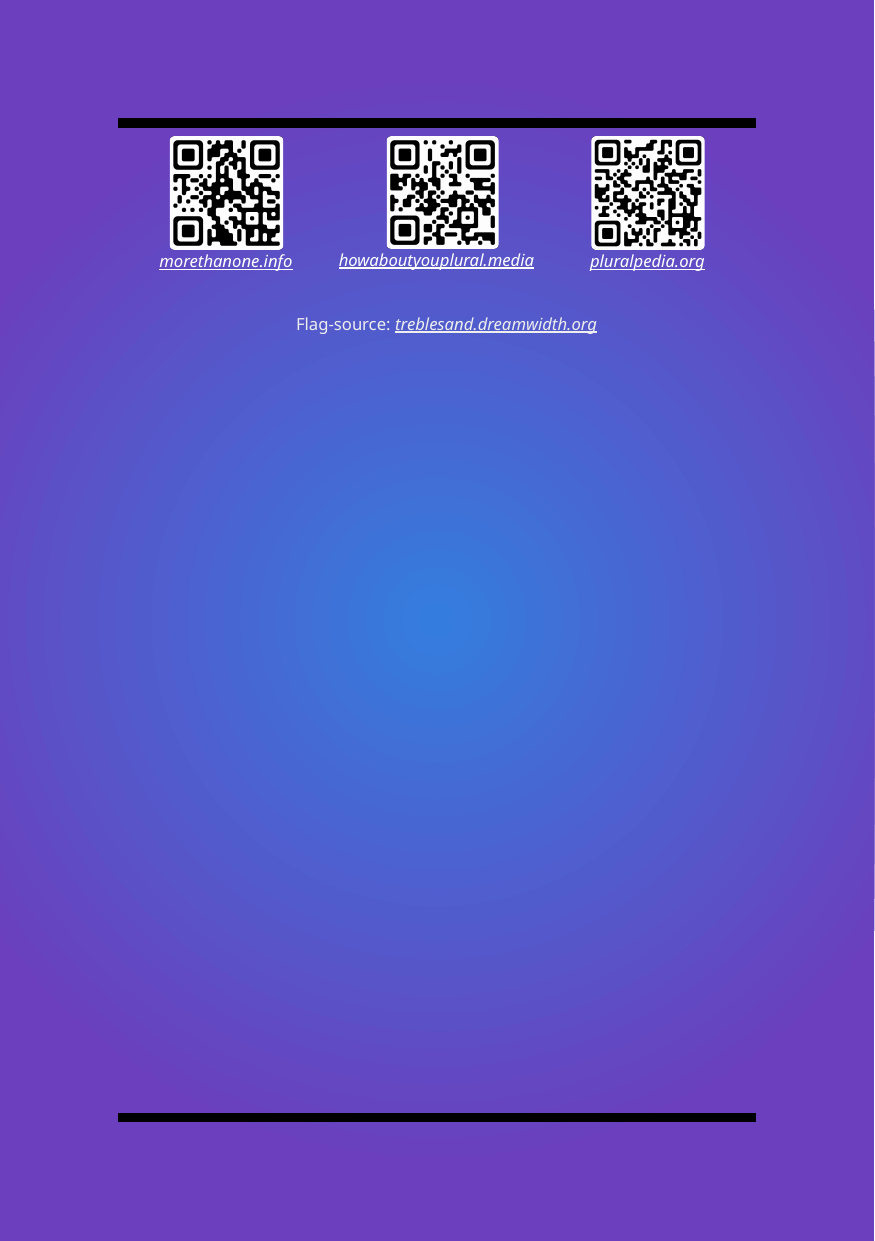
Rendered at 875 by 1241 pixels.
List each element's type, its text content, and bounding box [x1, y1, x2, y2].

table_cell pluralpedia.org [543, 131, 753, 278]
table_cell howaboutyouplural.media [332, 131, 543, 278]
picture [591, 136, 705, 250]
picture [386, 136, 499, 249]
table_cell morethanone.info [121, 131, 332, 278]
picture [169, 136, 284, 250]
